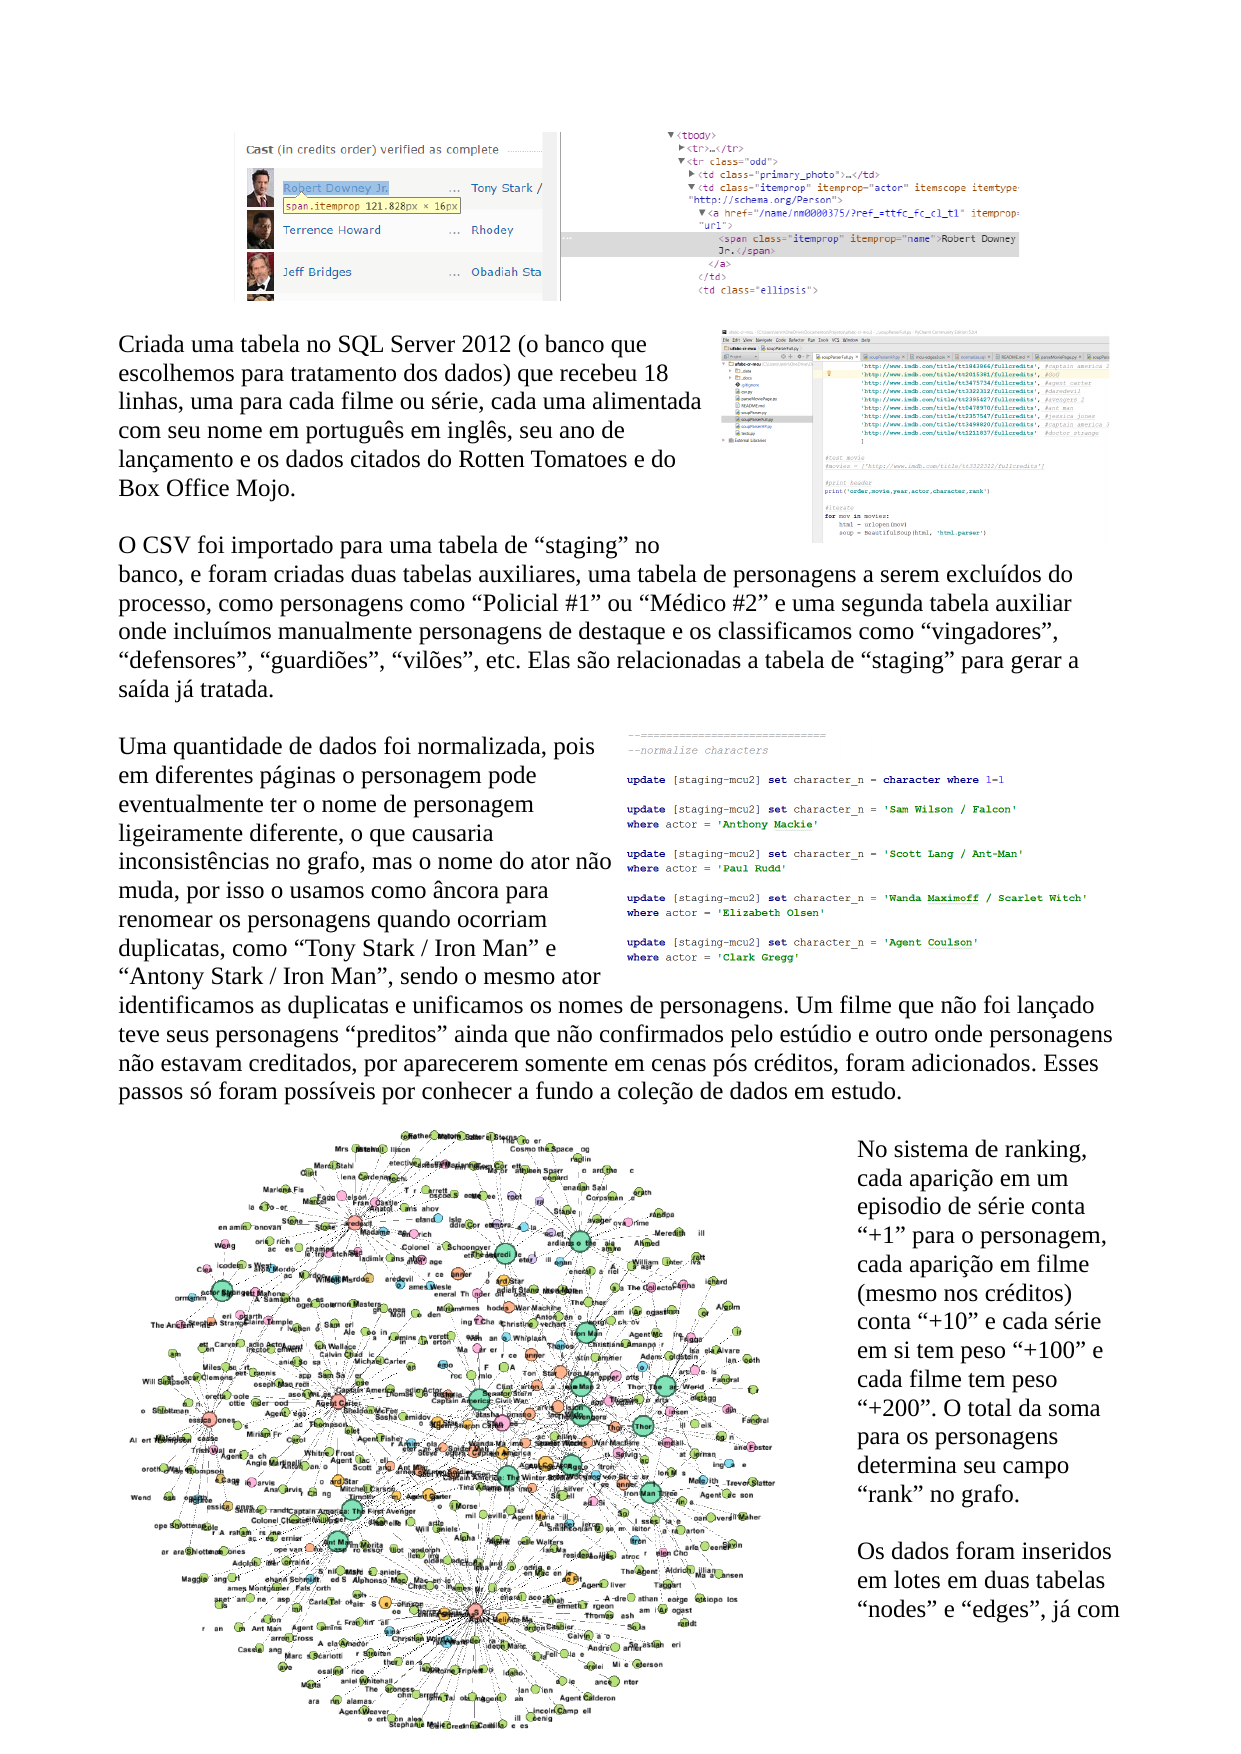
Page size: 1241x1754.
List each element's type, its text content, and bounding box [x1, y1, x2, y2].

text Criada uma tabela no SQL Server 2012 (o banco que escolhemos para tratamento dos dados) que recebeu 18 linhas, uma para cada filme ou série, cada uma alimentada com seu nome em português em inglês, seu ano de lançamento e os dados citados do Rotten Tomatoes e do Box Office Mojo. [118, 329, 721, 501]
picture [721, 328, 1110, 543]
text No sistema de ranking, cada aparição em um episodio de série conta “+1” para o personagem, cada aparição em filme (mesmo nos créditos) conta “+10” e cada série em si tem peso “+100” e cada filme tem peso “+200”. O total da soma para os personagens determina seu campo “rank” no grafo. [857, 1134, 1122, 1508]
text Os dados foram inseridos em lotes em duas tabelas “nodes” e “edges”, já com [857, 1536, 1122, 1623]
picture [59, 1130, 857, 1729]
text Uma quantidade de dados foi normalizada, pois em diferentes páginas o personagem pode eventualmente ter o nome de personagem ligeiramente diferente, o que causaria inconsistências no grafo, mas o nome do ator não muda, por isso o usamos como âncora para renomear os personagens quando ocorriam duplicatas, como “Tony Stark / Iron Man” e “Antony Stark / Iron Man”, sendo o mesmo ator identificamos as duplicatas e unificamos os nomes de personagens. Um filme que não foi lançado teve seus personagens “preditos” ainda que não confirmados pelo estúdio e outro onde personagens não estavam creditados, por aparecerem somente em cenas pós créditos, foram adicionados. Esses passos só foram possíveis por conhecer a fundo a coleção de dados em estudo. [118, 731, 1122, 1105]
picture [624, 731, 1089, 967]
text O CSV foi importado para uma tabela de “staging” no banco, e foram criadas duas tabelas auxiliares, uma tabela de personagens a serem excluídos do processo, como personagens como “Policial #1” ou “Médico #2” e uma segunda tabela auxiliar onde incluímos manualmente personagens de destaque e os classificamos como “vingadores”, “defensores”, “guardiões”, “vilões”, etc. Elas são relacionadas a tabela de “staging” para gerar a saída já tratada. [118, 530, 1122, 703]
picture [228, 132, 1020, 301]
